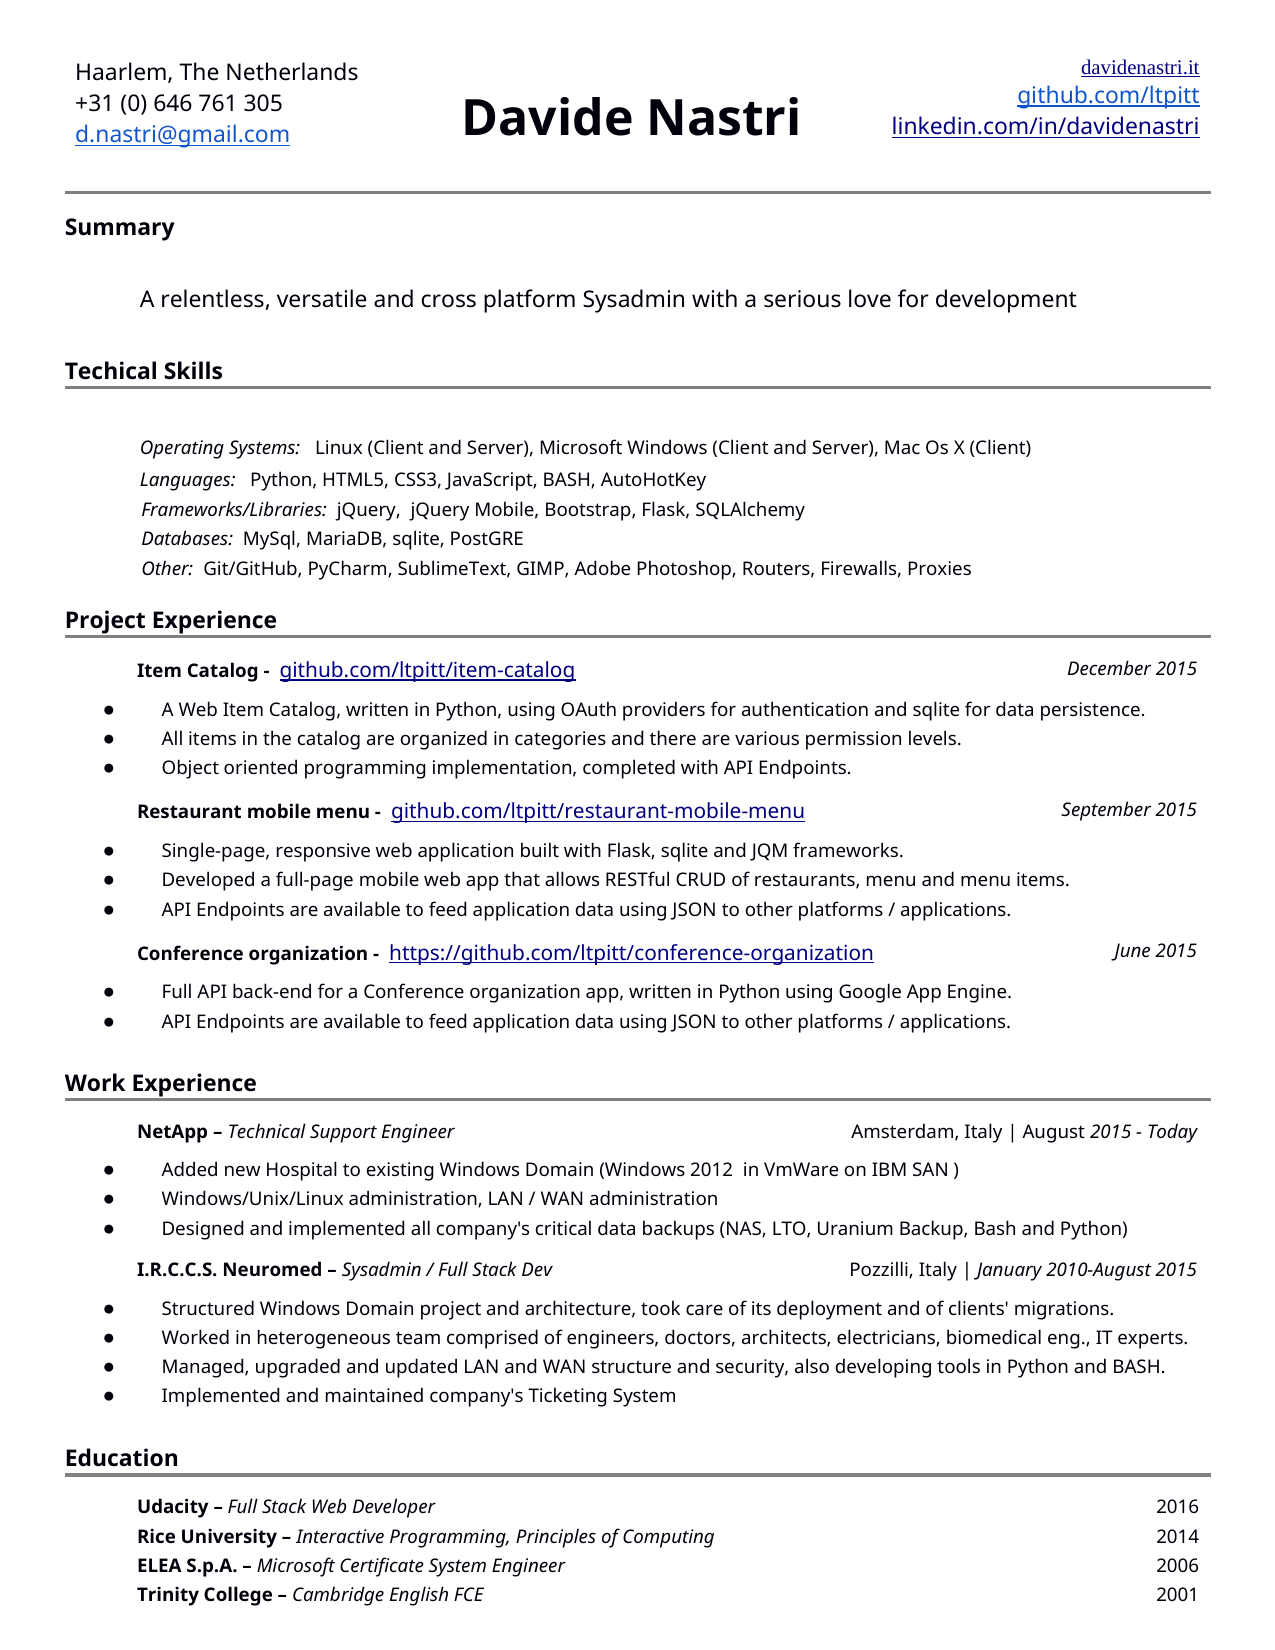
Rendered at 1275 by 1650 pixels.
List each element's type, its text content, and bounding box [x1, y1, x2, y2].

list API Endpoints are available to feed application data using JSON to other platforms / applications. [102, 1008, 1211, 1033]
text Databases: MySql, MariaDB, sqlite, PostGRE [141, 526, 1211, 551]
table_header Item Catalog - github.com/ltpitt/item-catalog [128, 645, 944, 694]
text Languages: Python, HTML5, CSS3, JavaScript, BASH, AutoHotKey [64, 466, 1211, 492]
list Managed, upgraded and updated LAN and WAN structure and security, also developing tools in Python and BASH. [102, 1353, 1211, 1379]
list Full API back-end for a Conference organization app, written in Python using Google App Engine. [102, 979, 1211, 1004]
table_header I.R.C.C.S. Neuromed – Sysadmin / Full Stack Dev [128, 1246, 627, 1293]
list A Web Item Catalog, written in Python, using OAuth providers for authentication and sqlite for data persistence. [102, 696, 1211, 722]
table_header NetApp – Technical Support Engineer [128, 1108, 627, 1154]
text Other: Git/GitHub, PyCharm, SublimeText, GIMP, Adobe Photoshop, Routers, Firewalls, Proxies [141, 555, 1211, 580]
table_header June 2015 [946, 927, 1208, 977]
list Structured Windows Domain project and architecture, took care of its deployment and of clients' migrations. [102, 1295, 1211, 1320]
list Implemented and maintained company's Ticketing System [102, 1383, 1211, 1408]
list Windows/Unix/Linux administration, LAN / WAN administration [102, 1186, 1211, 1211]
text A relentless, versatile and cross platform Sysadmin with a serious love for development [64, 283, 1211, 314]
list Added new Hospital to existing Windows Domain (Windows 2012 in VmWare on IBM SAN ) [102, 1156, 1211, 1182]
table_header Davide Nastri [391, 46, 873, 160]
table_header December 2015 [946, 645, 1208, 694]
table_header 2016 2014 2006 2001 [760, 1484, 1208, 1618]
table_header Pozzilli, Italy | January 2010-August 2015 [629, 1246, 1208, 1293]
text Frameworks/Libraries: jQuery, jQuery Mobile, Bootstrap, Flask, SQLAlchemy [141, 496, 1211, 522]
table_header davidenastri.it github.com/ltpitt linkedin.com/in/davidenastri [875, 46, 1209, 160]
list Designed and implemented all company's critical data backups (NAS, LTO, Uranium Backup, Bash and Python) [102, 1215, 1211, 1241]
table_header Udacity – Full Stack Web Developer Rice University – Interactive Programming, Principles of Computing ELEA S.p.A. – Microsoft Certificate System Engineer Trinity College – Cambridge English FCE [128, 1484, 758, 1618]
list API Endpoints are available to feed application data using JSON to other platforms / applications. [102, 896, 1211, 921]
list Developed a full-page mobile web app that allows RESTful CRUD of restaurants, menu and menu items. [102, 867, 1211, 892]
text Project Experience [64, 604, 1211, 638]
list Object oriented programming implementation, completed with API Endpoints. [102, 755, 1211, 780]
list Single-page, responsive web application built with Flask, sqlite and JQM frameworks. [102, 837, 1211, 863]
text Work Experience [64, 1067, 1211, 1101]
table_header Amsterdam, Italy | August 2015 - Today [629, 1108, 1208, 1154]
list Worked in heterogeneous team comprised of engineers, doctors, architects, electricians, biomedical eng., IT experts. [102, 1324, 1211, 1349]
table_header September 2015 [946, 786, 1208, 835]
text Techical Skills [64, 319, 1211, 389]
table_header Haarlem, The Netherlands +31 (0) 646 761 305 d.nastri@gmail.com [66, 46, 389, 160]
table_header Conference organization - https://github.com/ltpitt/conference-organization [128, 927, 944, 977]
text Education [64, 1442, 1211, 1477]
text Summary [64, 211, 1211, 278]
text Operating Systems: Linux (Client and Server), Microsoft Windows (Client and Server), Mac Os X (Client) [64, 394, 1211, 461]
table_header Restaurant mobile menu - github.com/ltpitt/restaurant-mobile-menu [128, 786, 944, 835]
list All items in the catalog are organized in categories and there are various permission levels. [102, 725, 1211, 751]
